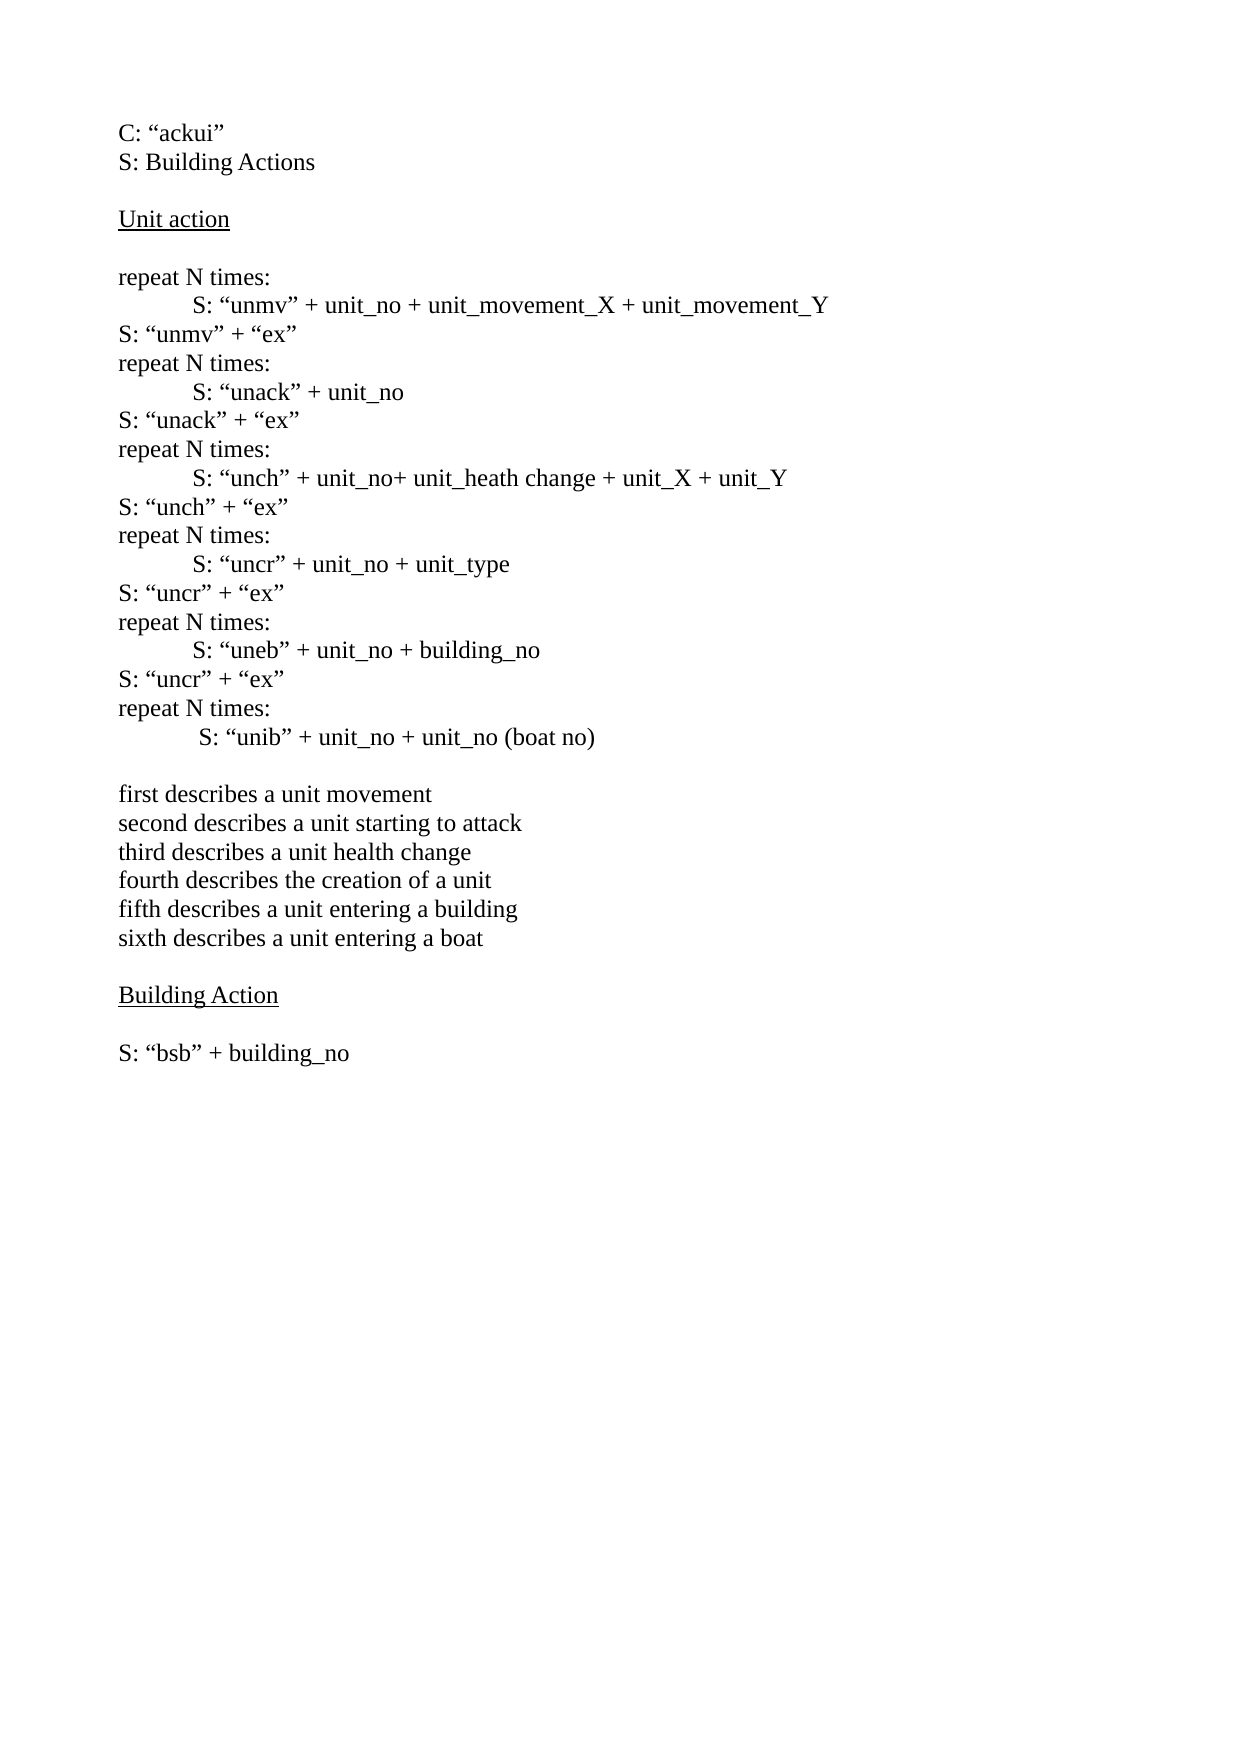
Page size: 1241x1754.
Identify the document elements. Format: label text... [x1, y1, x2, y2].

text S: “unch” + unit_no+ unit_heath change + unit_X + unit_Y [118, 463, 1122, 492]
text first describes a unit movement [118, 779, 1122, 808]
text repeat N times: [118, 693, 1122, 722]
text repeat N times: [118, 521, 1122, 549]
text S: “uneb” + unit_no + building_no [118, 636, 1122, 664]
text C: “ackui” [118, 118, 1122, 147]
text fourth describes the creation of a unit [118, 866, 1122, 894]
text S: “unib” + unit_no + unit_no (boat no) [118, 722, 1122, 751]
text repeat N times: [118, 348, 1122, 377]
text fifth describes a unit entering a building [118, 894, 1122, 923]
text Unit action [118, 204, 1122, 233]
text S: “uncr” + unit_no + unit_type [118, 549, 1122, 578]
text S: “bsb” + building_no [118, 1038, 1122, 1067]
text repeat N times: [118, 262, 1122, 291]
text Building Action [118, 981, 1122, 1009]
text S: “uncr” + “ex” [118, 578, 1122, 607]
text S: “unack” + unit_no [118, 377, 1122, 406]
text S: “unack” + “ex” [118, 406, 1122, 434]
text second describes a unit starting to attack [118, 808, 1122, 837]
text sixth describes a unit entering a boat [118, 923, 1122, 952]
text S: “unch” + “ex” [118, 492, 1122, 521]
text S: “unmv” + “ex” [118, 319, 1122, 348]
text S: Building Actions [118, 147, 1122, 176]
text S: “unmv” + unit_no + unit_movement_X + unit_movement_Y [118, 291, 1122, 319]
text third describes a unit health change [118, 837, 1122, 866]
text repeat N times: [118, 607, 1122, 636]
text S: “uncr” + “ex” [118, 664, 1122, 693]
text repeat N times: [118, 434, 1122, 463]
